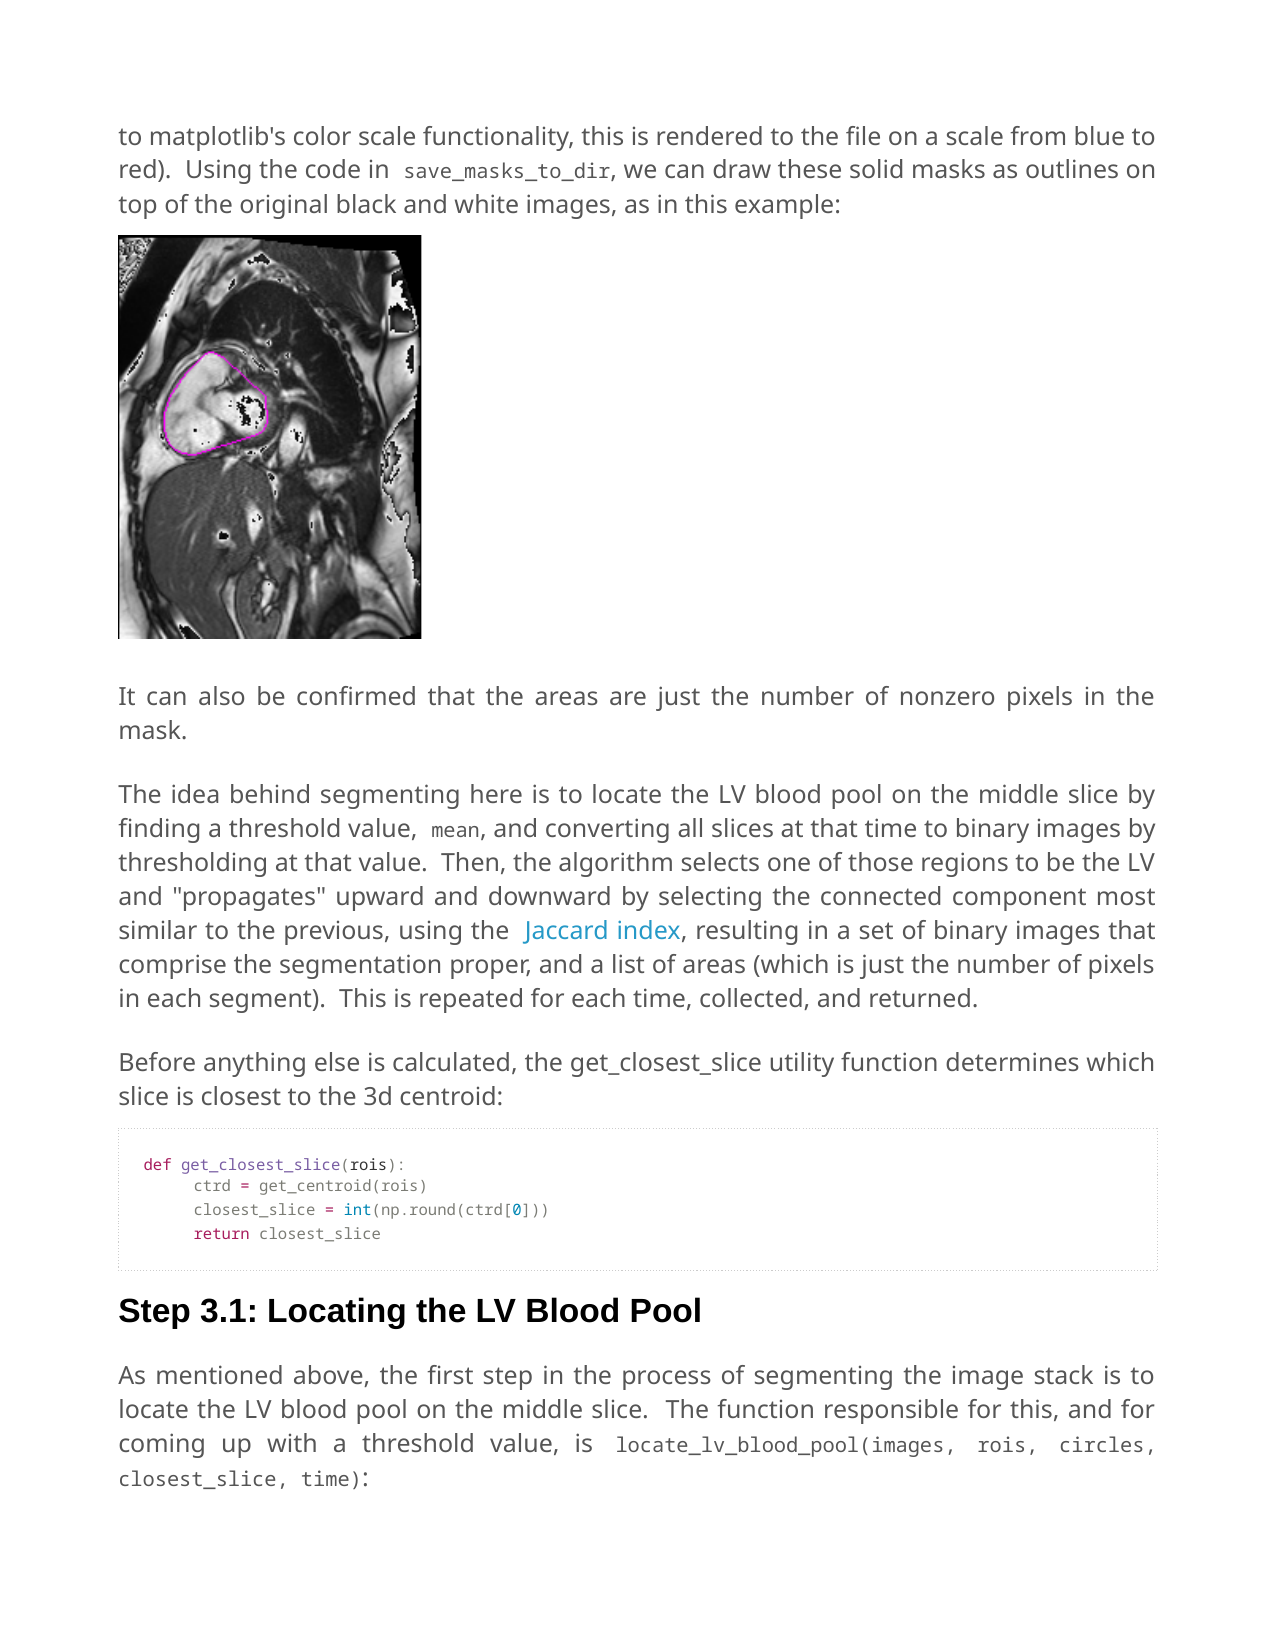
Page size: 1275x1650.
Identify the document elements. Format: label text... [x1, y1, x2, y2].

text ctrd = get_centroid(rois) [118, 1149, 1157, 1173]
text The idea behind segmenting here is to locate the LV blood pool on the middle slice by finding a threshold value, mean, and converting all slices at that time to binary images by thresholding at that value. Then, the algorithm selects one of those regions to be the LV and "propagates" upward and downward by selecting the connected component most similar to the previous, using the Jaccard index, resulting in a set of binary images that comprise the segmentation proper, and a list of areas (which is just the number of pixels in each segment). This is repeated for each time, collected, and returned. [118, 777, 1157, 1015]
text to matplotlib's color scale functionality, this is rendered to the file on a scale from blue to red). Using the code in save_masks_to_dir, we can draw these solid masks as outlines on top of the original black and white images, as in this example: [118, 118, 1157, 220]
subtitle Step 3.1: Locating the LV Blood Pool [118, 1291, 1157, 1330]
text As mentioned above, the first step in the process of segmenting the image stack is to locate the LV blood pool on the middle slice. The function responsible for this, and for coming up with a threshold value, is locate_lv_blood_pool(images, rois, circles, closest_slice, time): [118, 1357, 1157, 1494]
text closest_slice = int(np.round(ctrd[0])) [118, 1173, 1157, 1197]
picture [118, 235, 422, 639]
text def get_closest_slice(rois): [118, 1128, 1157, 1149]
text Before anything else is calculated, the get_closest_slice utility function determines which slice is closest to the 3d centroid: [118, 1045, 1157, 1113]
text return closest_slice [118, 1197, 1157, 1271]
text It can also be confirmed that the areas are just the number of nonzero pixels in the mask. [118, 678, 1157, 747]
